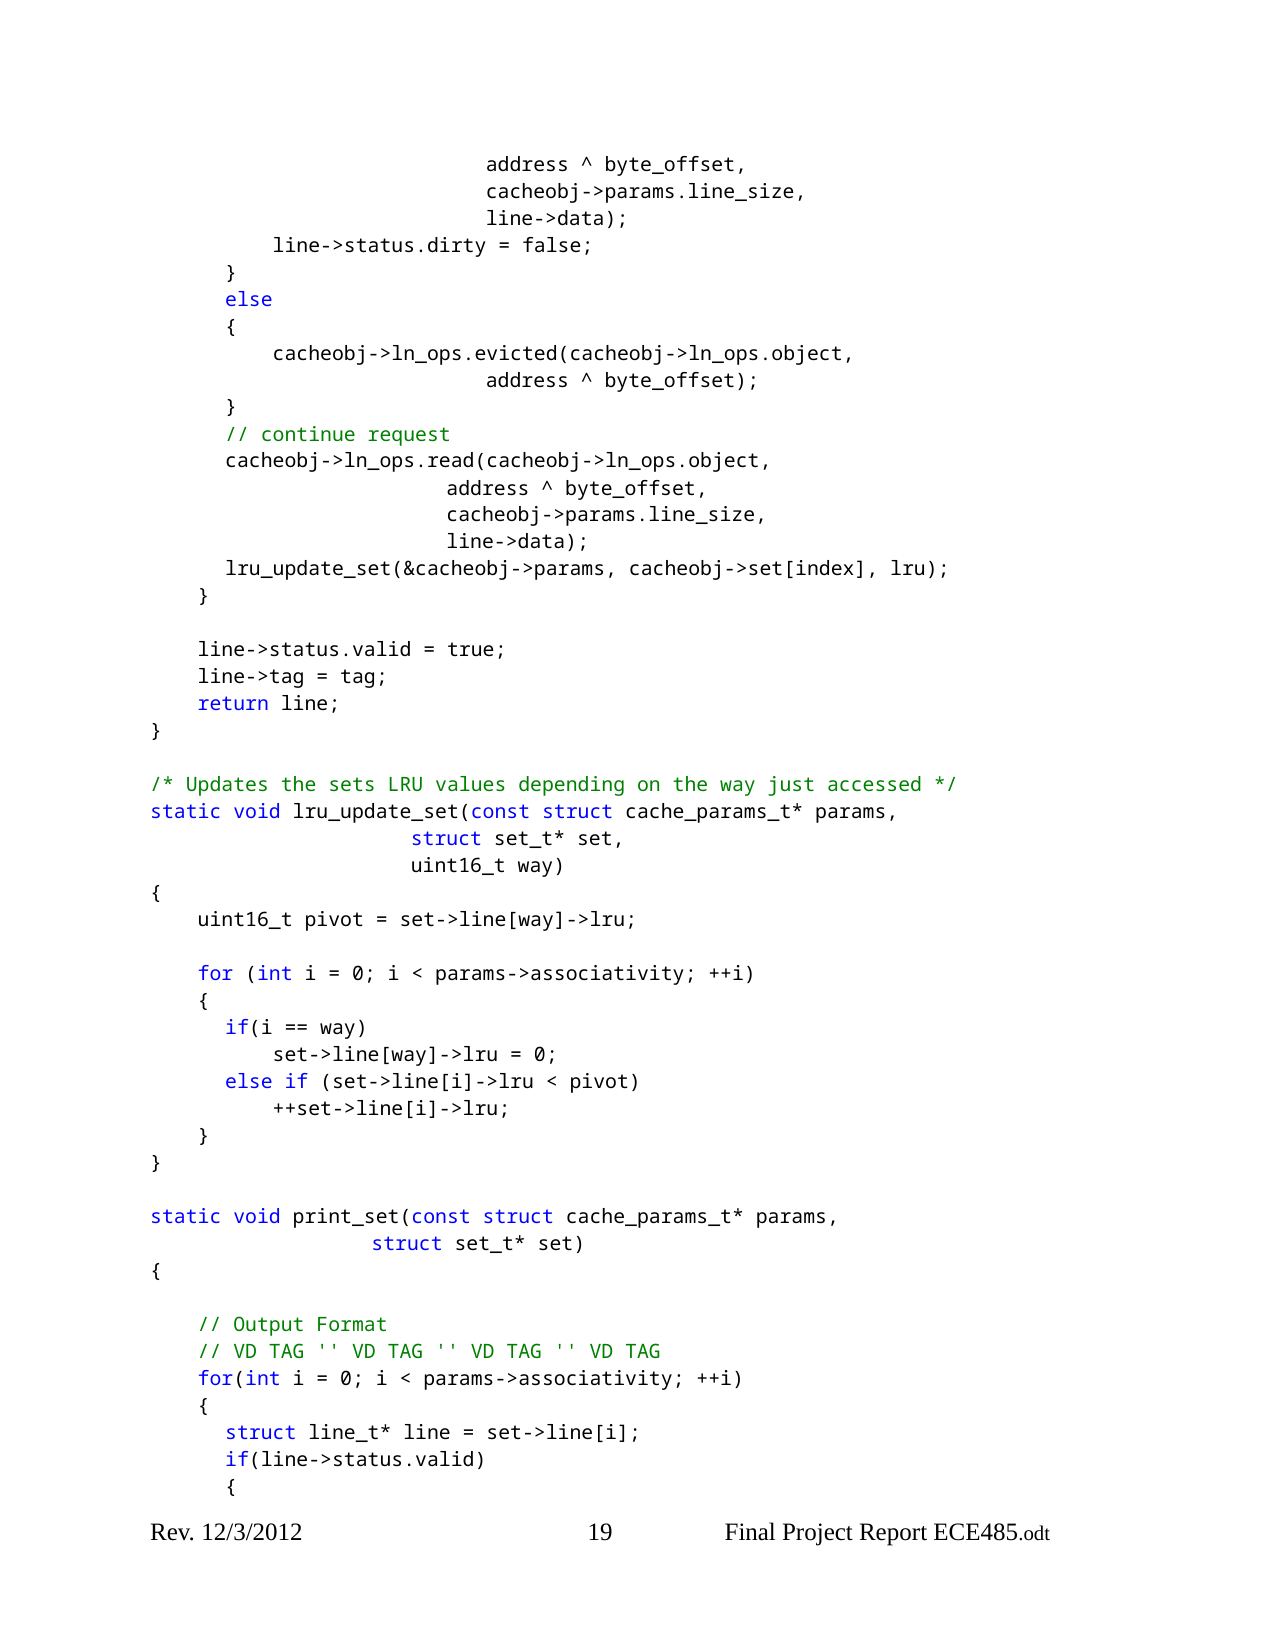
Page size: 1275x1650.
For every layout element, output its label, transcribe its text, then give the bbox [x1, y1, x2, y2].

text // VD TAG '' VD TAG '' VD TAG '' VD TAG [150, 1337, 1125, 1364]
text struct set_t* set, [150, 824, 1125, 851]
text } [150, 258, 1125, 285]
text line->data); [150, 528, 1125, 555]
text { [150, 1472, 1125, 1499]
text { [150, 312, 1125, 339]
text line->tag = tag; [150, 663, 1125, 689]
text uint16_t way) [150, 851, 1125, 878]
text { [150, 1391, 1125, 1418]
text line->status.valid = true; [150, 636, 1125, 663]
text } [150, 1148, 1125, 1175]
text { [150, 986, 1125, 1013]
text } [150, 393, 1125, 420]
text cacheobj->params.line_size, [150, 177, 1125, 204]
text ++set->line[i]->lru; [150, 1094, 1125, 1121]
text line->data); [150, 204, 1125, 231]
text else if (set->line[i]->lru < pivot) [150, 1067, 1125, 1094]
text cacheobj->ln_ops.evicted(cacheobj->ln_ops.object, [150, 339, 1125, 366]
text uint16_t pivot = set->line[way]->lru; [150, 905, 1125, 932]
text } [150, 717, 1125, 743]
text } [150, 1121, 1125, 1148]
text { [150, 1256, 1125, 1283]
text lru_update_set(&cacheobj->params, cacheobj->set[index], lru); [150, 555, 1125, 582]
text cacheobj->params.line_size, [150, 501, 1125, 528]
text address ^ byte_offset); [150, 366, 1125, 393]
text struct set_t* set) [150, 1229, 1125, 1256]
text if(i == way) [150, 1013, 1125, 1040]
text { [150, 878, 1125, 905]
text static void lru_update_set(const struct cache_params_t* params, [150, 797, 1125, 824]
text } [150, 582, 1125, 609]
text /* Updates the sets LRU values depending on the way just accessed */ [150, 771, 1125, 797]
text for (int i = 0; i < params->associativity; ++i) [150, 959, 1125, 986]
text return line; [150, 689, 1125, 717]
text // Output Format [150, 1310, 1125, 1337]
text else [150, 285, 1125, 312]
text for(int i = 0; i < params->associativity; ++i) [150, 1364, 1125, 1391]
text line->status.dirty = false; [150, 231, 1125, 258]
text static void print_set(const struct cache_params_t* params, [150, 1202, 1125, 1229]
text address ^ byte_offset, [150, 474, 1125, 501]
text address ^ byte_offset, [150, 150, 1125, 177]
text // continue request [150, 420, 1125, 447]
text cacheobj->ln_ops.read(cacheobj->ln_ops.object, [150, 447, 1125, 474]
text if(line->status.valid) [150, 1445, 1125, 1472]
text set->line[way]->lru = 0; [150, 1040, 1125, 1067]
text struct line_t* line = set->line[i]; [150, 1418, 1125, 1445]
